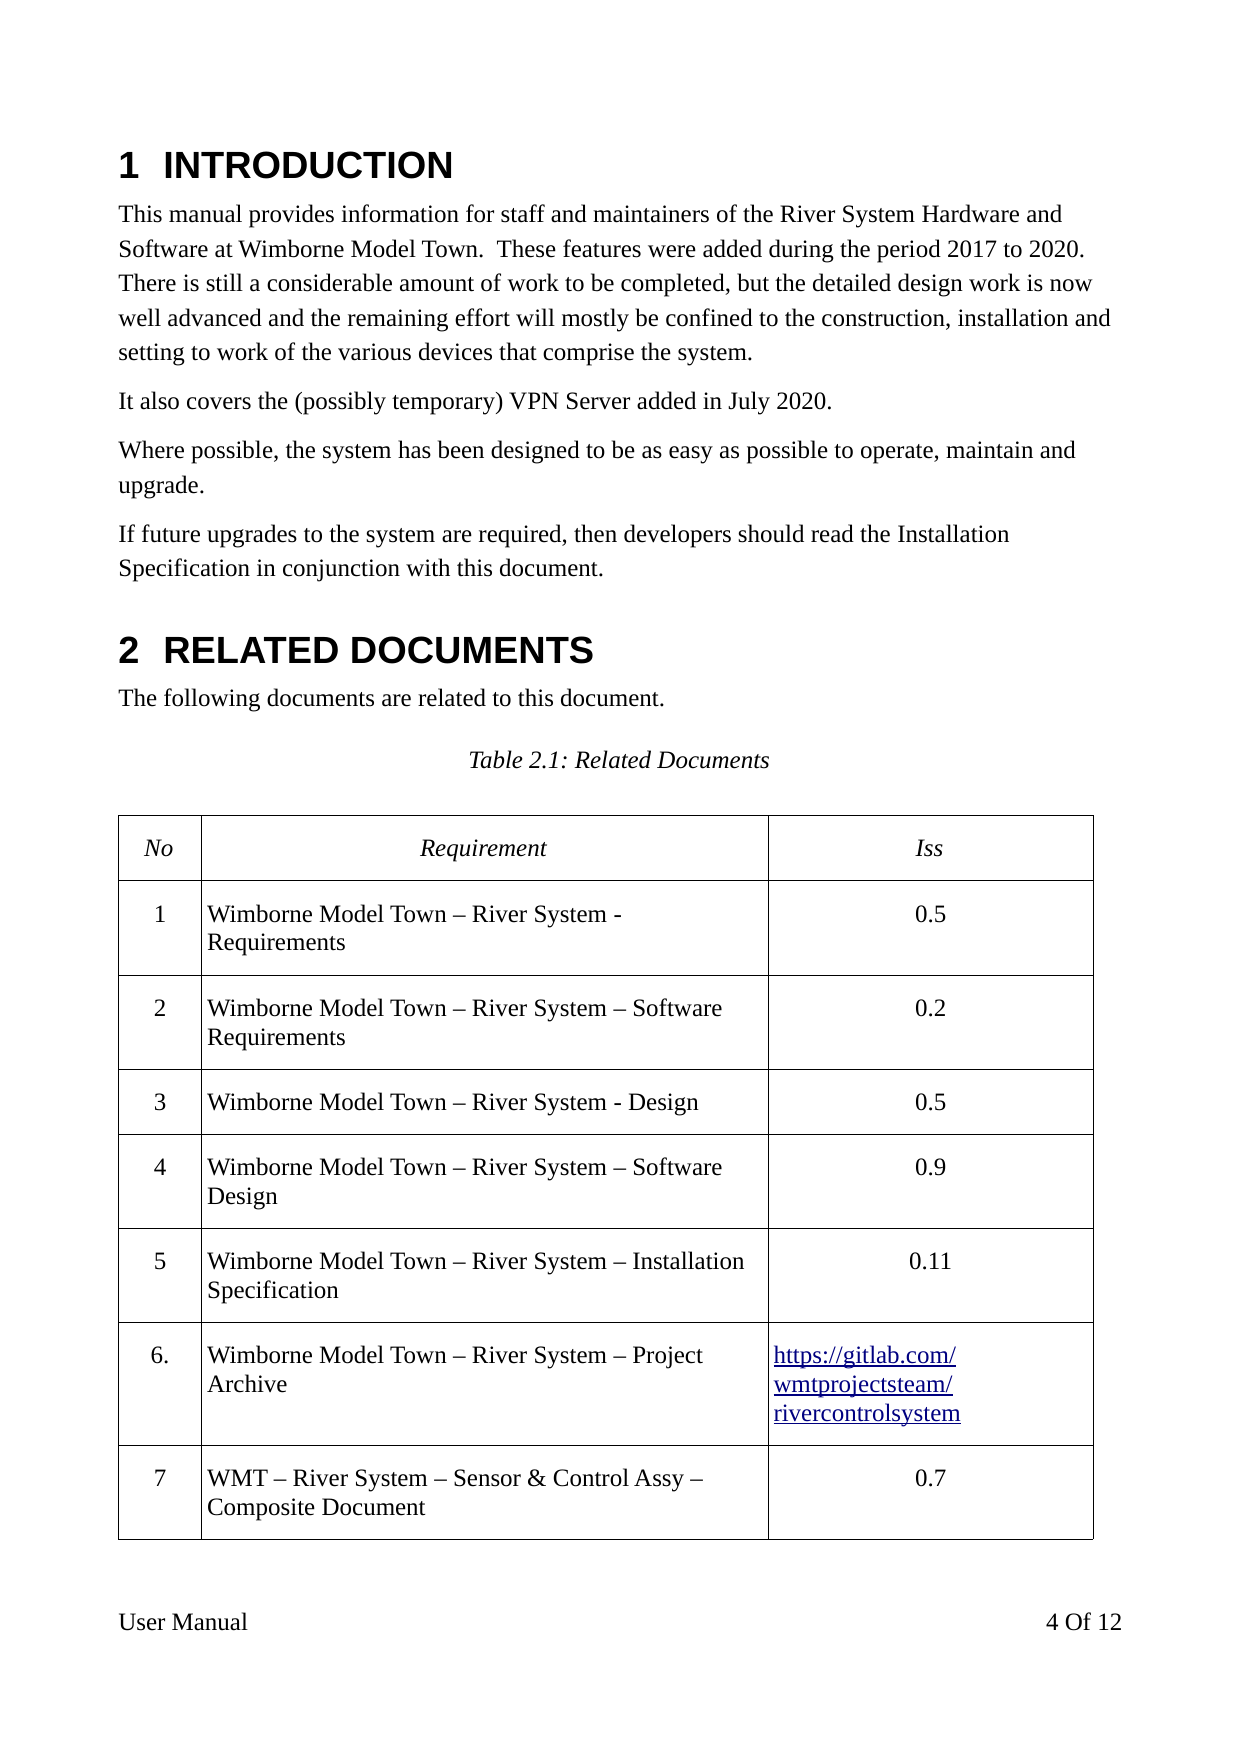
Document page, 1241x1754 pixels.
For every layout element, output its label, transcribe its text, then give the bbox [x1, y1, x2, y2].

table_cell Wimborne Model Town – River System – Project Archive [202, 1323, 768, 1445]
subtitle RELATED DOCUMENTS [118, 627, 1122, 671]
table_cell 0.2 [769, 976, 1093, 1068]
text It also covers the (possibly temporary) VPN Server added in July 2020. [118, 386, 1122, 415]
table_cell https://gitlab.com/wmtprojectsteam/rivercontrolsystem [769, 1323, 1093, 1445]
table_cell 6. [119, 1323, 201, 1445]
table_cell 2 [119, 976, 201, 1068]
table_cell Wimborne Model Town – River System - Requirements [202, 881, 768, 974]
text The following documents are related to this document. [118, 683, 1122, 712]
table_cell 0.7 [769, 1446, 1093, 1539]
table_cell Wimborne Model Town – River System – Software Design [202, 1135, 768, 1228]
text If future upgrades to the system are required, then developers should read the Installation Specification in conjunction with this document. [118, 519, 1122, 582]
table_cell 4 [119, 1135, 201, 1228]
table_cell 0.9 [769, 1135, 1093, 1228]
table_cell Wimborne Model Town – River System – Installation Specification [202, 1229, 768, 1322]
text Table 2.1: Related Documents [118, 745, 1122, 774]
table_cell 1 [119, 881, 201, 974]
table_cell 3 [119, 1070, 201, 1134]
table_cell Wimborne Model Town – River System - Design [202, 1070, 768, 1134]
table_header No [119, 816, 201, 880]
table_cell 7 [119, 1446, 201, 1539]
table_cell 5 [119, 1229, 201, 1322]
subtitle INTRODUCTION [118, 143, 1122, 187]
table_cell 0.11 [769, 1229, 1093, 1322]
table_cell Wimborne Model Town – River System – Software Requirements [202, 976, 768, 1068]
text This manual provides information for staff and maintainers of the River System Hardware and Software at Wimborne Model Town. These features were added during the period 2017 to 2020. There is still a considerable amount of work to be completed, but the detailed design work is now well advanced and the remaining effort will mostly be confined to the construction, installation and setting to work of the various devices that comprise the system. [118, 199, 1122, 366]
table_cell WMT – River System – Sensor & Control Assy – Composite Document [202, 1446, 768, 1539]
table_cell 0.5 [769, 881, 1093, 974]
table_cell 0.5 [769, 1070, 1093, 1134]
table_header Iss [769, 816, 1093, 880]
table_header Requirement [202, 816, 768, 880]
text Where possible, the system has been designed to be as easy as possible to operate, maintain and upgrade. [118, 435, 1122, 498]
